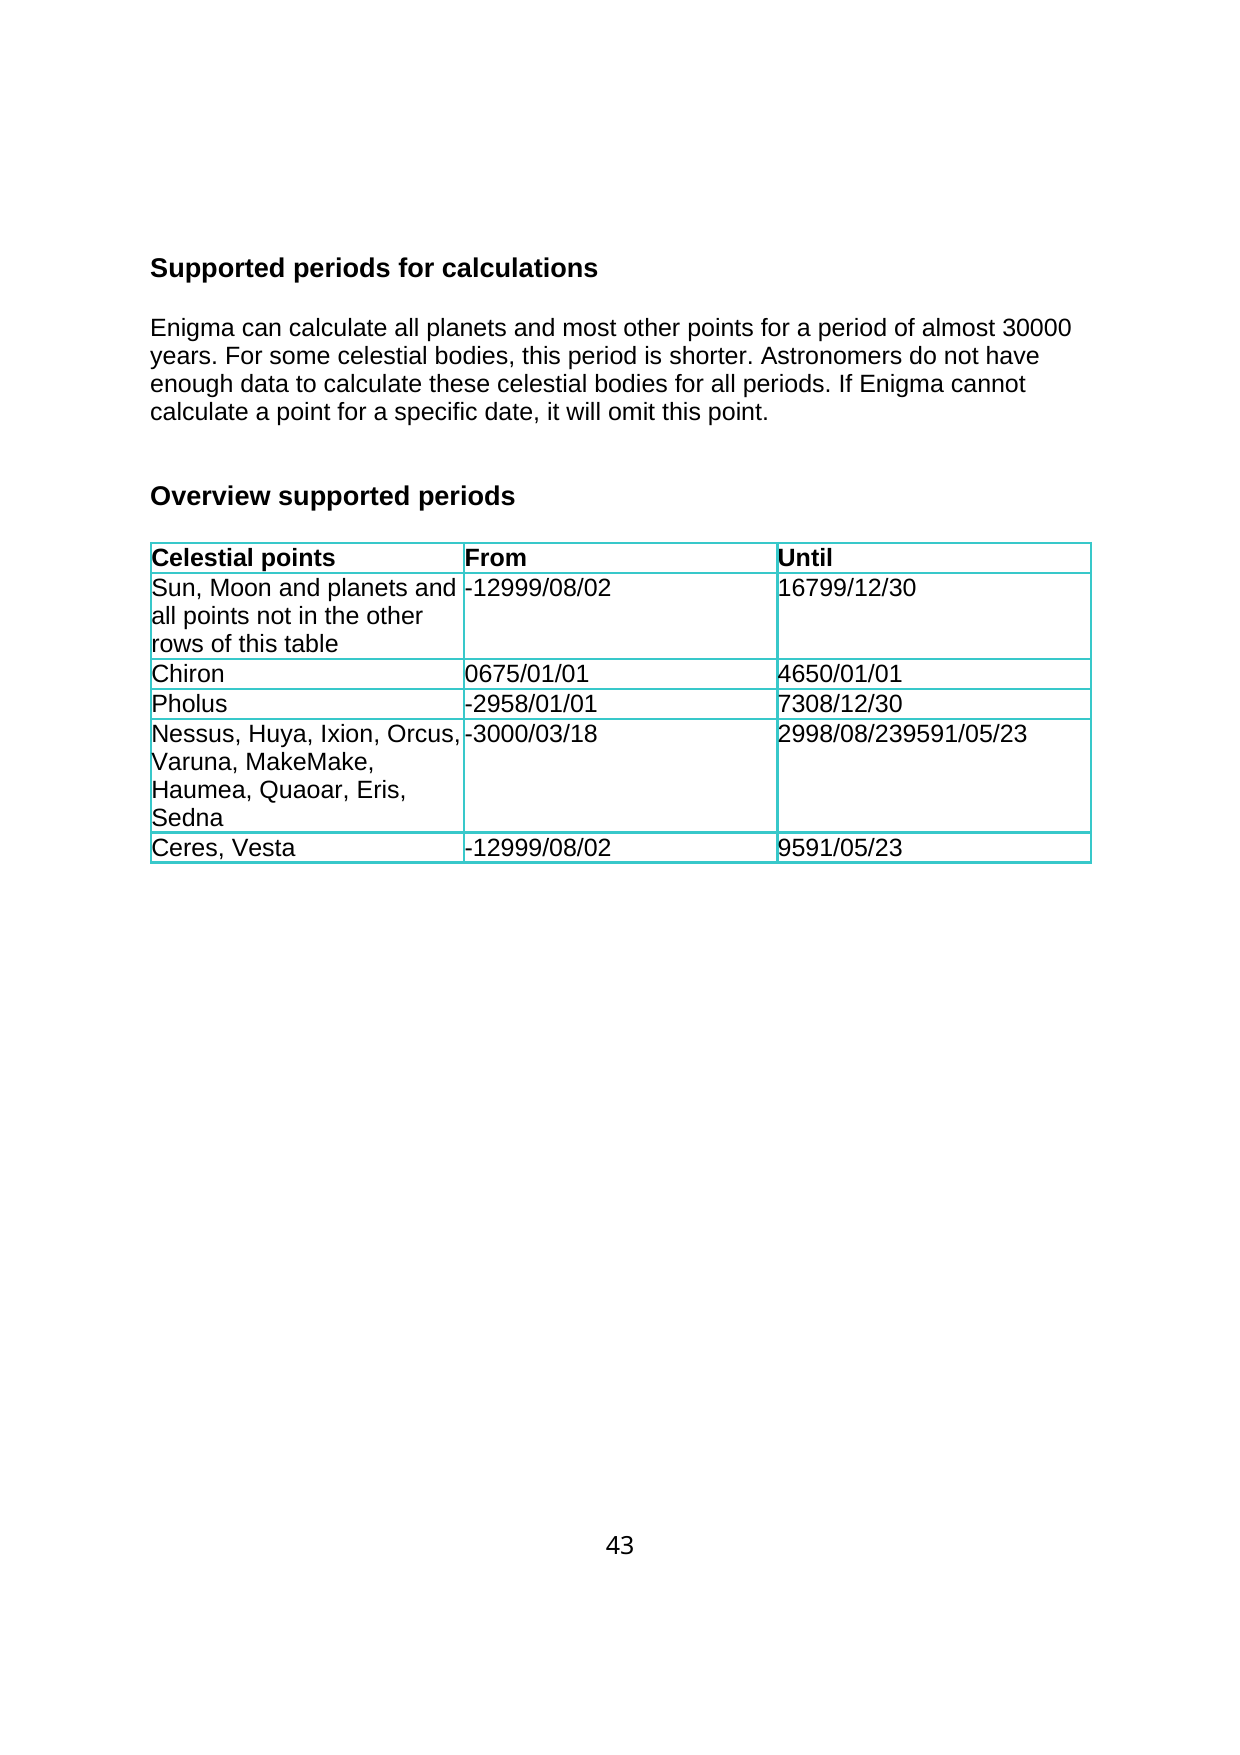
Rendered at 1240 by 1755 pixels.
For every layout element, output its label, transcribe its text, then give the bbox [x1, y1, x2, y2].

table_cell 7308/12/30 [779, 690, 1090, 718]
table_cell 9591/05/23 [779, 834, 1090, 861]
text Enigma can calculate all planets and most other points for a period of almost 30000 years. For some celestial bodies, this period is shorter. Astronomers do not have enough data to calculate these celestial bodies for all periods. If Enigma cannot calculate a point for a specific date, it will omit this point. [150, 314, 1089, 426]
table_cell -3000/03/18 [465, 720, 776, 831]
table_header From [465, 544, 776, 572]
table_cell Pholus [152, 690, 463, 718]
subtitle Overview supported periods [150, 481, 1089, 511]
subtitle Supported periods for calculations [150, 253, 1089, 284]
table_header Until [779, 544, 1090, 572]
table_cell 16799/12/30 [779, 574, 1090, 658]
table_cell -2958/01/01 [465, 690, 776, 718]
table_cell 2998/08/239591/05/23 [779, 720, 1090, 831]
table_cell Nessus, Huya, Ixion, Orcus, Varuna, MakeMake, Haumea, Quaoar, Eris, Sedna [152, 720, 463, 831]
table_cell Sun, Moon and planets and all points not in the other rows of this table [152, 574, 463, 658]
table_cell -12999/08/02 [465, 834, 776, 861]
table_cell 4650/01/01 [779, 660, 1090, 688]
table_cell Chiron [152, 660, 463, 688]
table_cell -12999/08/02 [465, 574, 776, 658]
table_cell Ceres, Vesta [152, 834, 463, 861]
table_header Celestial points [152, 544, 463, 572]
table_cell 0675/01/01 [465, 660, 776, 688]
